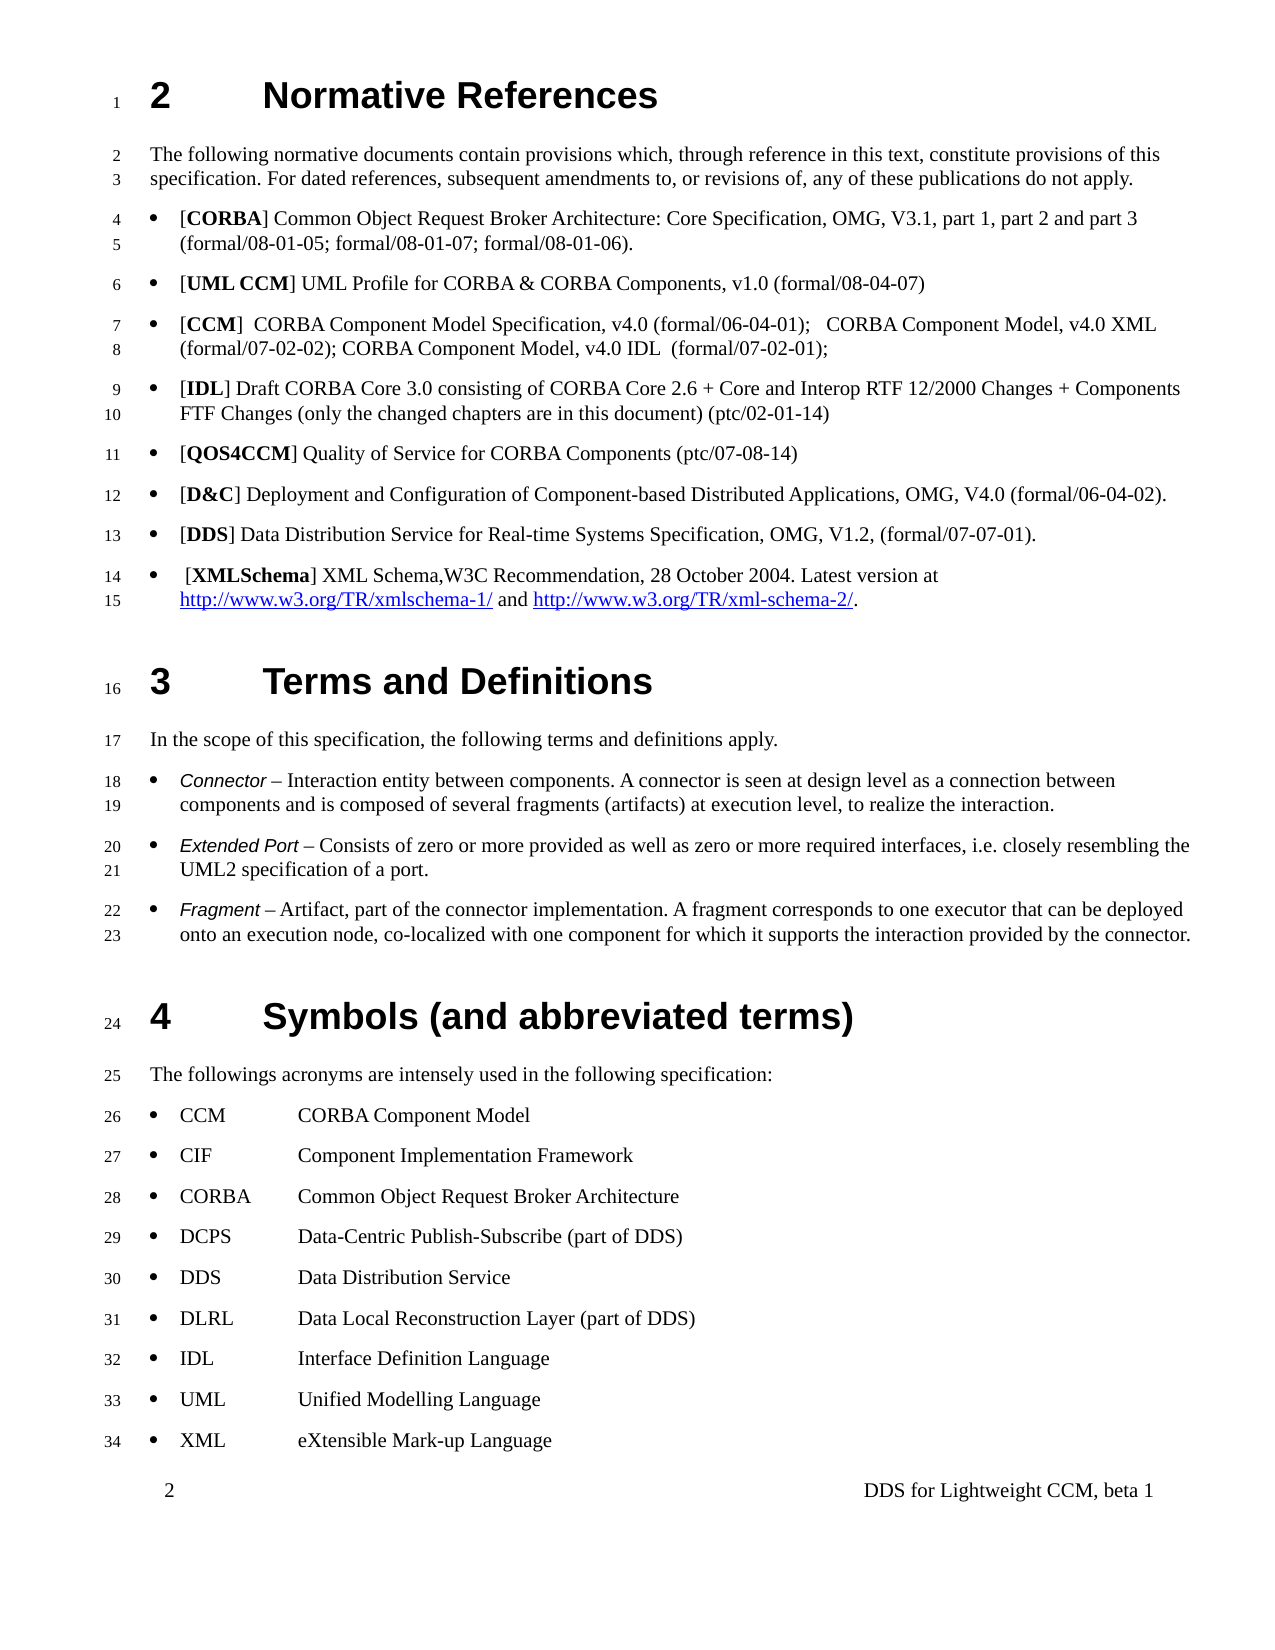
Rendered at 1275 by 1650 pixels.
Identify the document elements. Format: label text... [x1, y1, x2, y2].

list CORBA Common Object Request Broker Architecture [150, 1184, 1200, 1208]
list [XMLSchema] XML Schema,W3C Recommendation, 28 October 2004. Latest version at http://www.w3.org/TR/xmlschema-1/ and http://www.w3.org/TR/xml-schema-2/. [150, 563, 1200, 611]
list XML eXtensible Mark-up Language [150, 1427, 1200, 1452]
list DLRL Data Local Reconstruction Layer (part of DDS) [150, 1306, 1200, 1330]
list IDL Interface Definition Language [150, 1346, 1200, 1370]
list [D&C] Deployment and Configuration of Component-based Distributed Applications, OMG, V4.0 (formal/06-04-02). [150, 482, 1200, 506]
list UML Unified Modelling Language [150, 1387, 1200, 1411]
list CCM CORBA Component Model [150, 1102, 1200, 1127]
text The following normative documents contain provisions which, through reference in this text, constitute provisions of this specification. For dated references, subsequent amendments to, or revisions of, any of these publications do not apply. [150, 142, 1200, 190]
subtitle Terms and Definitions [150, 659, 1200, 703]
text In the scope of this specification, the following terms and definitions apply. [150, 727, 1200, 751]
list [IDL] Draft CORBA Core 3.0 consisting of CORBA Core 2.6 + Core and Interop RTF 12/2000 Changes + Components FTF Changes (only the changed chapters are in this document) (ptc/02-01-14) [150, 376, 1200, 424]
list Fragment – Artifact, part of the connector implementation. A fragment corresponds to one executor that can be deployed onto an execution node, co-localized with one component for which it supports the interaction provided by the connector. [150, 897, 1200, 946]
list [CCM] CORBA Component Model Specification, v4.0 (formal/06-04-01); CORBA Component Model, v4.0 XML (formal/07-02-02); CORBA Component Model, v4.0 IDL (formal/07-02-01); [150, 312, 1200, 360]
list [CORBA] Common Object Request Broker Architecture: Core Specification, OMG, V3.1, part 1, part 2 and part 3 (formal/08-01-05; formal/08-01-07; formal/08-01-06). [150, 206, 1200, 254]
list DCPS Data-Centric Publish-Subscribe (part of DDS) [150, 1224, 1200, 1248]
list Extended Port – Consists of zero or more provided as well as zero or more required interfaces, i.e. closely resembling the UML2 specification of a port. [150, 833, 1200, 881]
subtitle Normative References [150, 74, 1200, 117]
list [UML CCM] UML Profile for CORBA & CORBA Components, v1.0 (formal/08-04-07) [150, 271, 1200, 295]
list [QOS4CCM] Quality of Service for CORBA Components (ptc/07-08-14) [150, 441, 1200, 465]
list DDS Data Distribution Service [150, 1265, 1200, 1289]
list [DDS] Data Distribution Service for Real-time Systems Specification, OMG, V1.2, (formal/07-07-01). [150, 522, 1200, 546]
text The followings acronyms are intensely used in the following specification: [150, 1062, 1200, 1086]
subtitle Symbols (and abbreviated terms) [150, 994, 1200, 1037]
list Connector – Interaction entity between components. A connector is seen at design level as a connection between components and is composed of several fragments (artifacts) at execution level, to realize the interaction. [150, 768, 1200, 816]
list CIF Component Implementation Framework [150, 1143, 1200, 1167]
